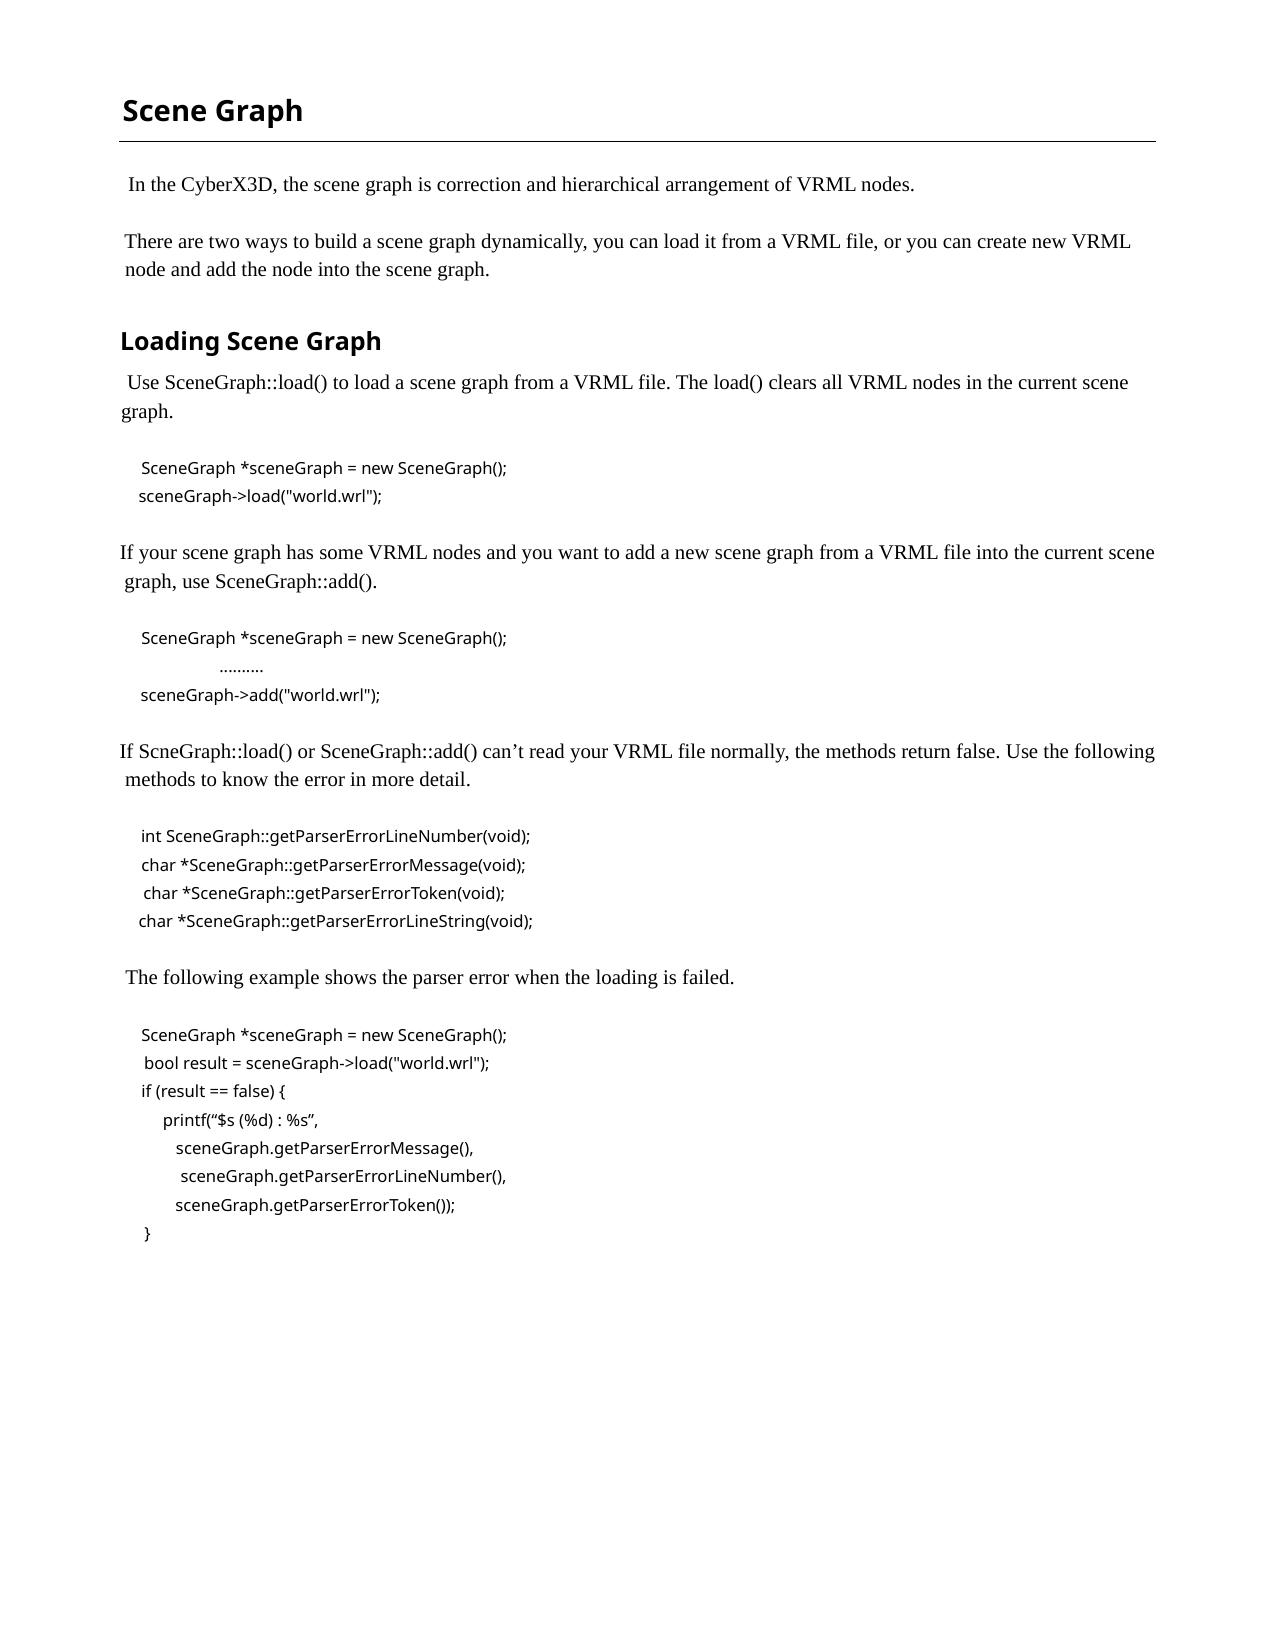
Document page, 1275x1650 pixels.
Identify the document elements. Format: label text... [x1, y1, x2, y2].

text sceneGraph.getParserErrorToken()); [138, 1190, 1156, 1219]
text If your scene graph has some VRML nodes and you want to add a new scene graph from a VRML file into the current scene graph, use SceneGraph::add(). [119, 539, 1156, 595]
text char *SceneGraph::getParserErrorMessage(void); [138, 850, 1156, 879]
text printf(“$s (%d) : %s”, [138, 1105, 1156, 1134]
text SceneGraph *sceneGraph = new SceneGraph(); [138, 1020, 1156, 1049]
text } [138, 1219, 1156, 1247]
text If ScneGraph::load() or SceneGraph::add() can’t read your VRML file normally, the methods return false. Use the following methods to know the error in more detail. [119, 737, 1156, 794]
text SceneGraph *sceneGraph = new SceneGraph(); [138, 624, 1156, 652]
text sceneGraph->load("world.wrl"); [138, 482, 1156, 510]
text char *SceneGraph::getParserErrorToken(void); [138, 879, 1156, 907]
text sceneGraph->add("world.wrl"); [138, 680, 1156, 709]
text int SceneGraph::getParserErrorLineNumber(void); [138, 822, 1156, 850]
text Use SceneGraph::load() to load a scene graph from a VRML file. The load() clears all VRML nodes in the current scene graph. [119, 369, 1156, 425]
subtitle Loading Scene Graph [119, 312, 1156, 369]
text if (result == false) { [138, 1077, 1156, 1105]
subtitle Scene Graph [119, 82, 1156, 141]
text .......... [138, 652, 1156, 680]
text SceneGraph *sceneGraph = new SceneGraph(); [138, 454, 1156, 482]
text bool result = sceneGraph->load("world.wrl"); [138, 1049, 1156, 1077]
text sceneGraph.getParserErrorLineNumber(), [138, 1162, 1156, 1190]
text sceneGraph.getParserErrorMessage(), [138, 1134, 1156, 1162]
text char *SceneGraph::getParserErrorLineString(void); [138, 907, 1156, 935]
text There are two ways to build a scene graph dynamically, you can load it from a VRML file, or you can create new VRML node and add the node into the scene graph. [119, 227, 1156, 284]
text The following example shows the parser error when the loading is failed. [119, 964, 1156, 992]
text In the CyberX3D, the scene graph is correction and hierarchical arrangement of VRML nodes. [119, 170, 1156, 199]
